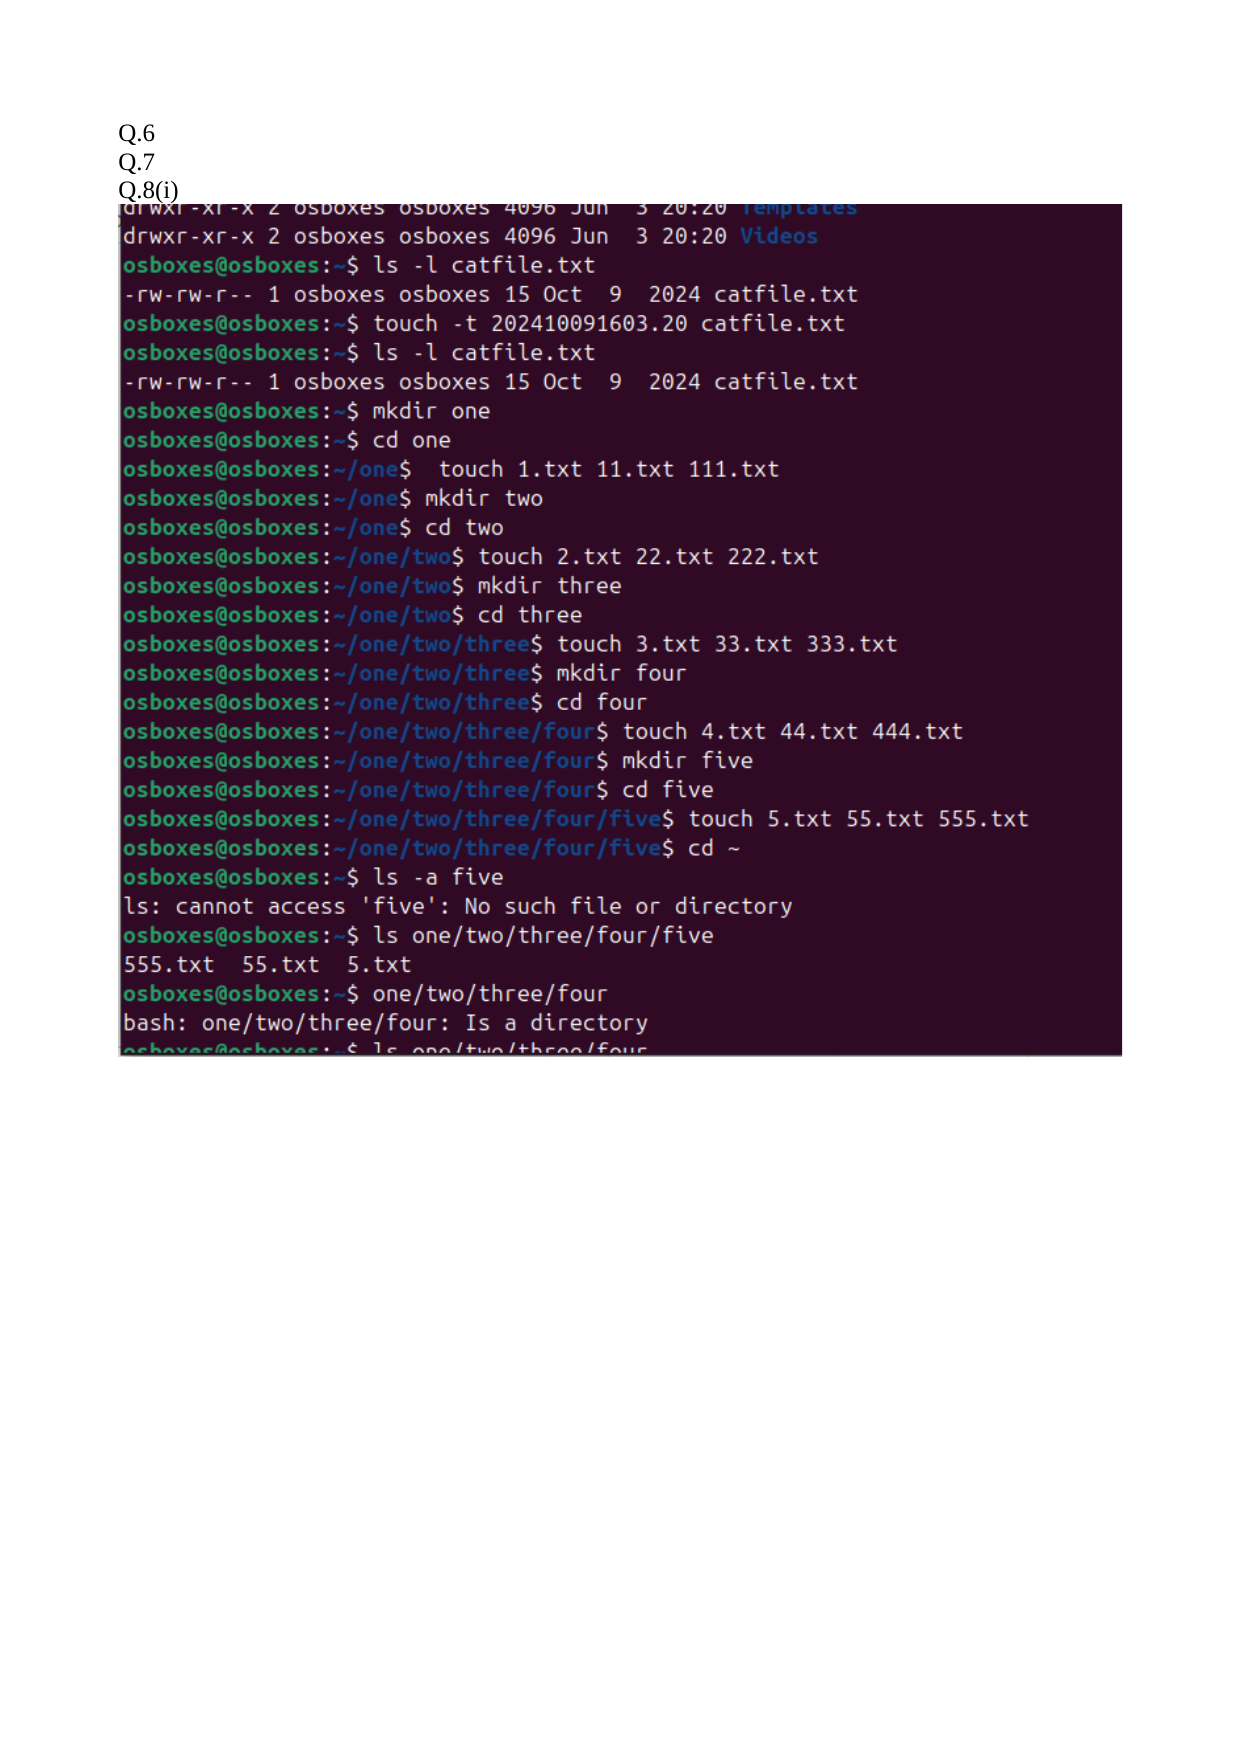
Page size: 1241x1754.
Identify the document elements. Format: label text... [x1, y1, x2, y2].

text Q.6 [118, 118, 1122, 147]
picture [118, 204, 1123, 1057]
text Q.8(i) [118, 176, 1122, 204]
text Q.7 [118, 147, 1122, 176]
